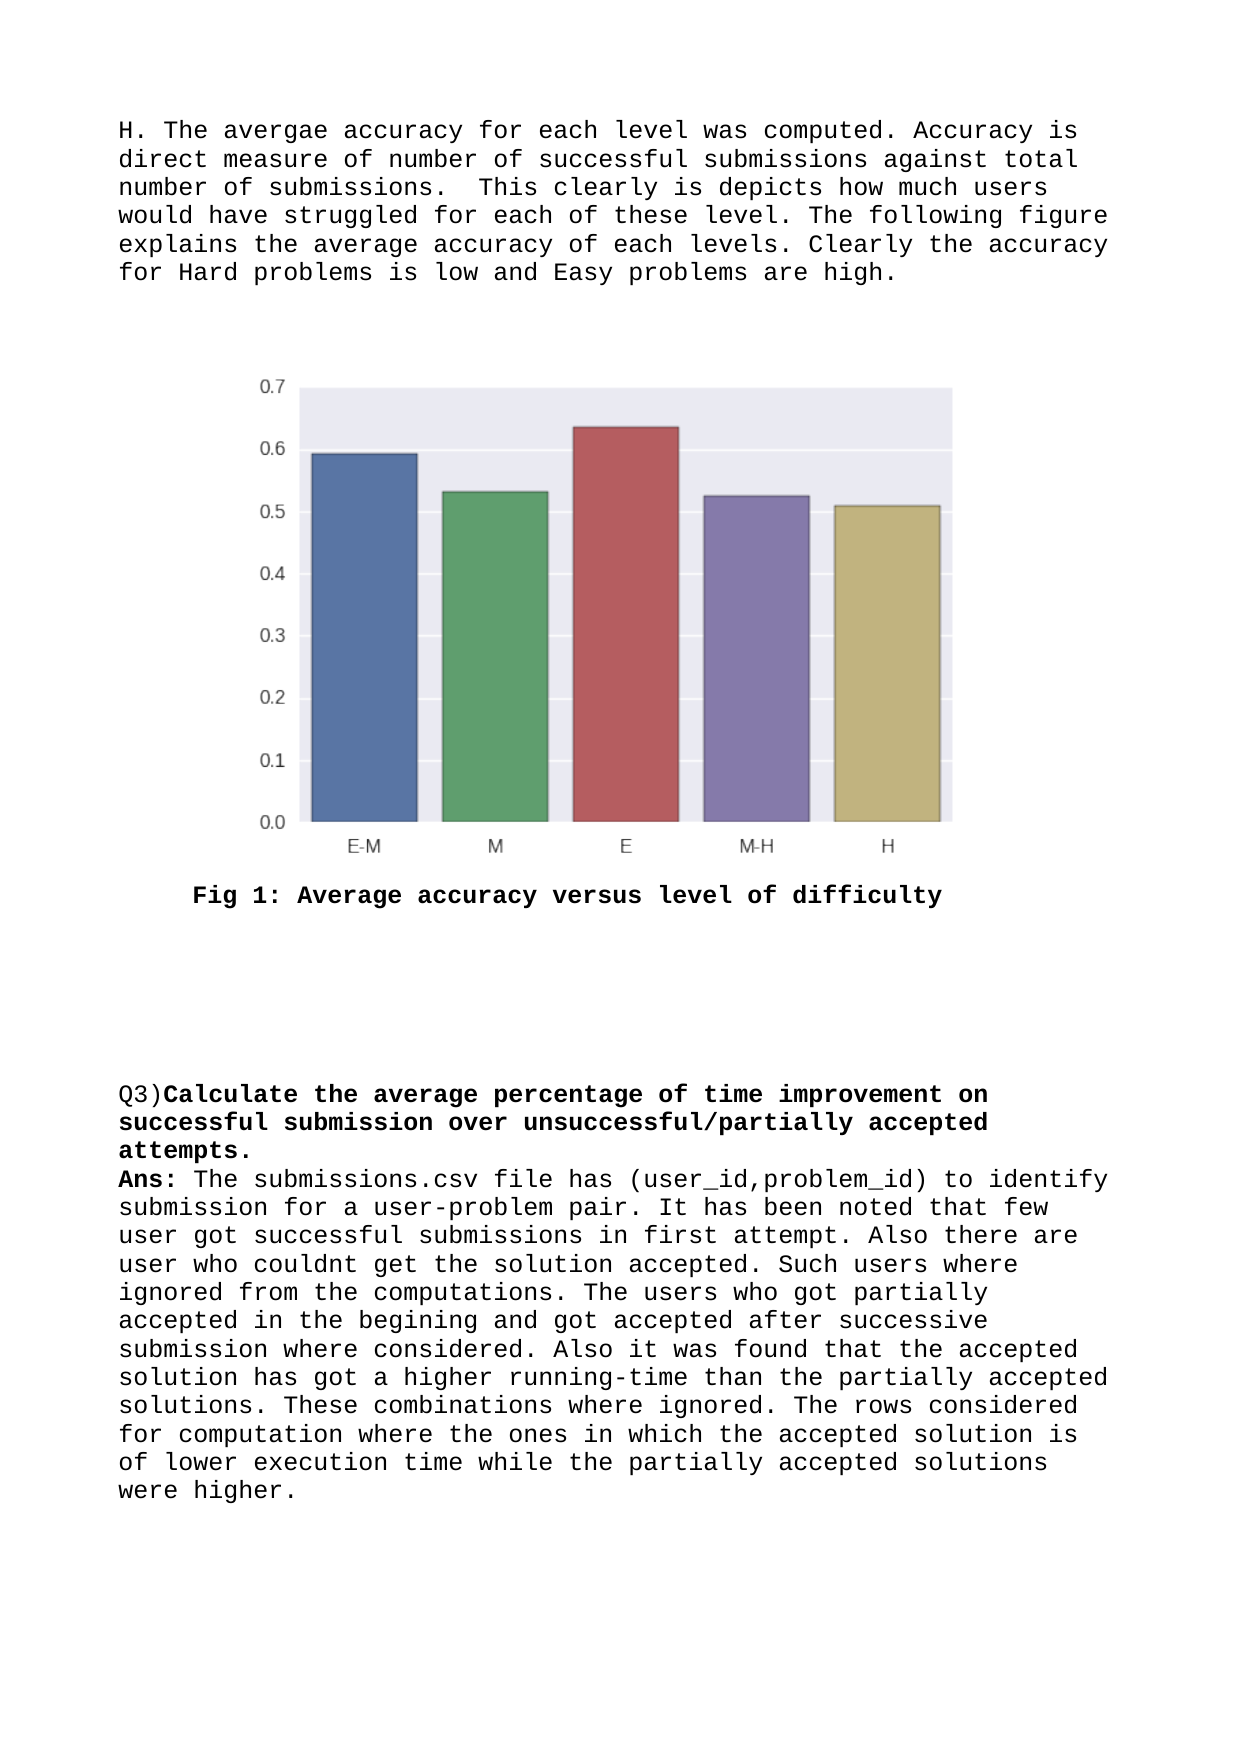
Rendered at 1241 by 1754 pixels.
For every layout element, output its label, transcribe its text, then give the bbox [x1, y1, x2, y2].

text Fig 1: Average accuracy versus level of difficulty [118, 883, 1122, 911]
picture [246, 364, 967, 870]
text H. The avergae accuracy for each level was computed. Accuracy is direct measure of number of successful submissions against total number of submissions. This clearly is depicts how much users would have struggled for each of these level. The following figure explains the average accuracy of each levels. Clearly the accuracy for Hard problems is low and Easy problems are high. [118, 118, 1122, 288]
text Q3)Calculate the average percentage of time improvement on successful submission over unsuccessful/partially accepted attempts. [118, 1081, 1122, 1166]
text Ans: The submissions.csv file has (user_id,problem_id) to identify [118, 1166, 1122, 1195]
text submission for a user-problem pair. It has been noted that few user got successful submissions in first attempt. Also there are user who couldnt get the solution accepted. Such users where ignored from the computations. The users who got partially accepted in the begining and got accepted after successive submission where considered. Also it was found that the accepted solution has got a higher running-time than the partially accepted solutions. These combinations where ignored. The rows considered for computation where the ones in which the accepted solution is of lower execution time while the partially accepted solutions were higher. [118, 1195, 1122, 1506]
